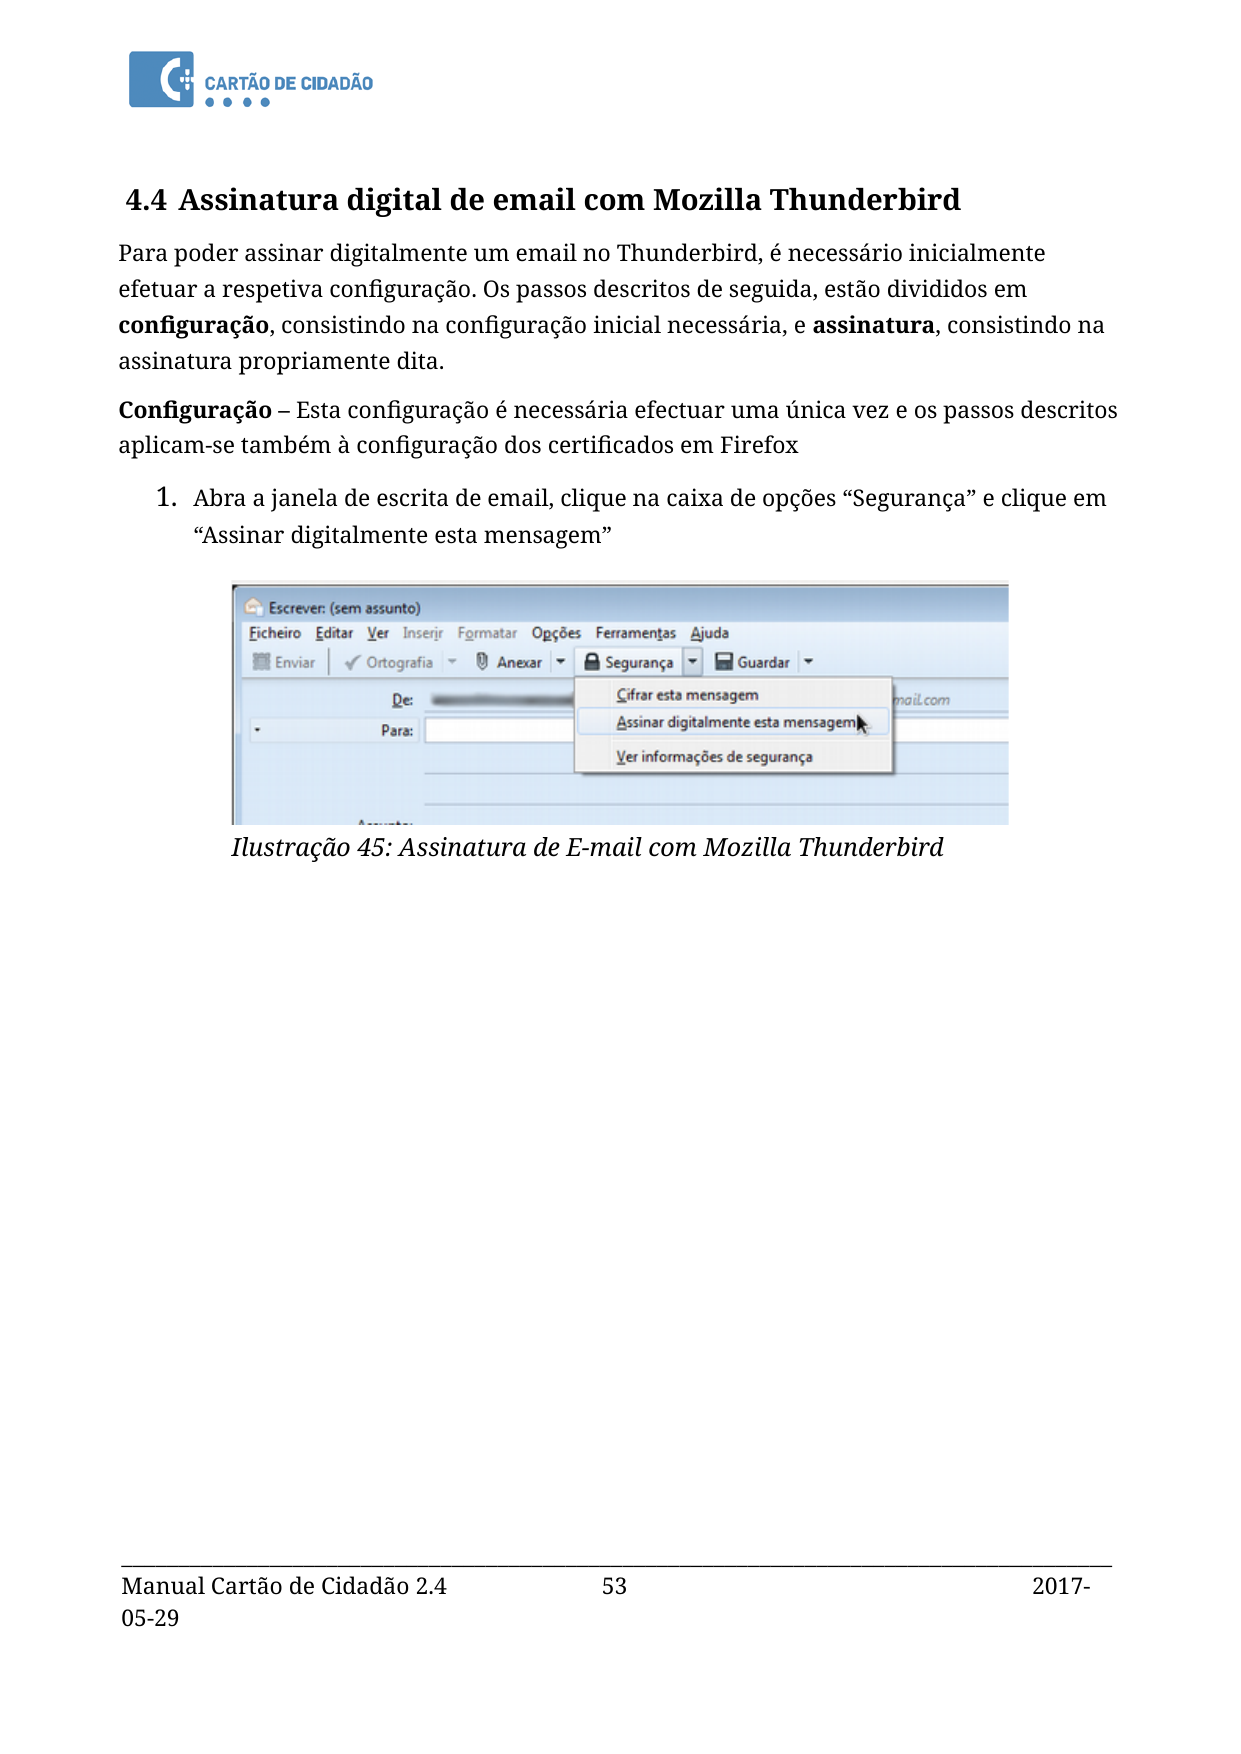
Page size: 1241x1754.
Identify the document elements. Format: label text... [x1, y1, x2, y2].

picture [231, 580, 1009, 825]
subtitle Assinatura digital de email com Mozilla Thunderbird [118, 179, 1122, 219]
text Para poder assinar digitalmente um email no Thunderbird, é necessário inicialmente efetuar a respetiva configuração. Os passos descritos de seguida, estão divididos em configuração, consistindo na configuração inicial necessária, e assinatura, consistindo na assinatura propriamente dita. [118, 237, 1122, 376]
picture [127, 45, 420, 115]
text Ilustração 45: Assinatura de E-mail com Mozilla Thunderbird [231, 825, 1009, 863]
text Configuração – Esta configuração é necessária efectuar uma única vez e os passos descritos aplicam-se também à configuração dos certificados em Firefox [118, 393, 1122, 461]
list Abra a janela de escrita de email, clique na caixa de opções “Segurança” e clique em “Assinar digitalmente esta mensagem” [156, 478, 1122, 551]
